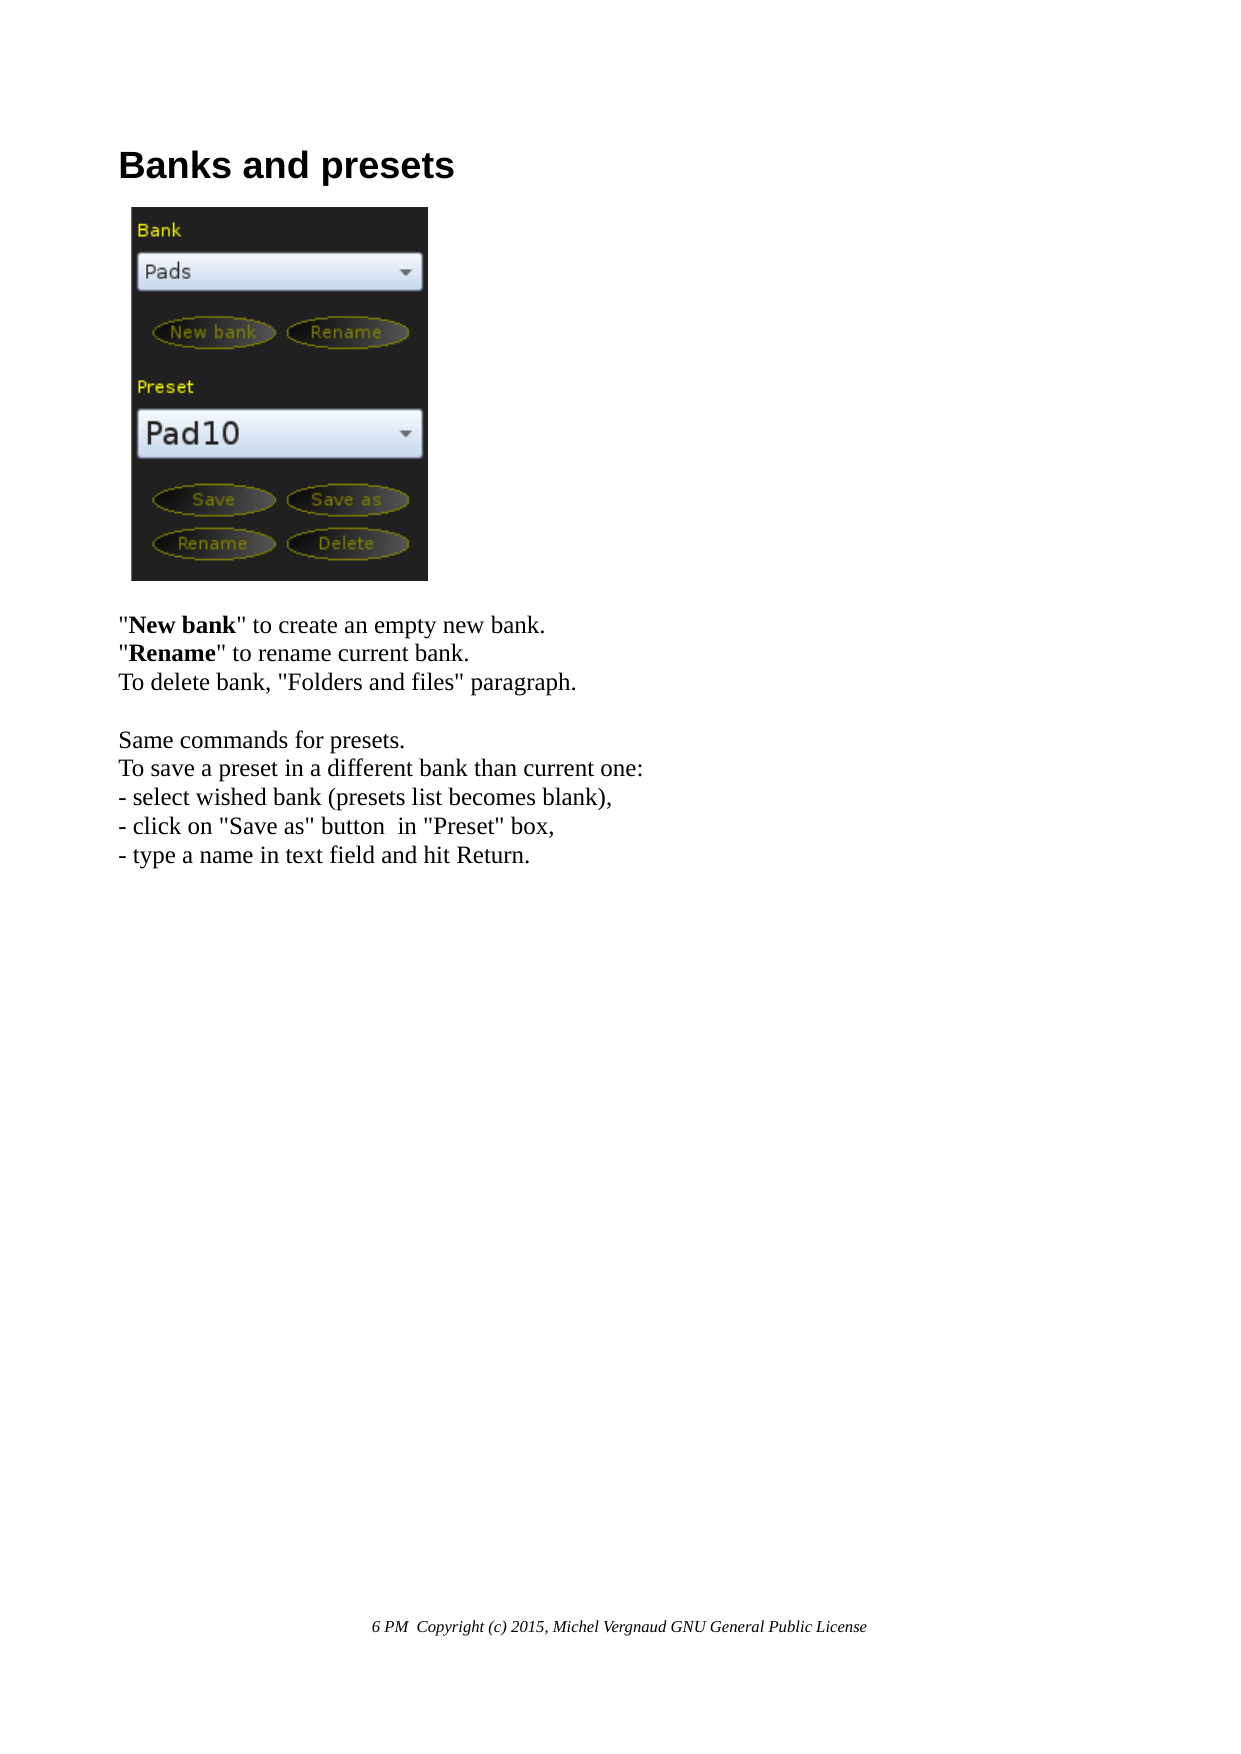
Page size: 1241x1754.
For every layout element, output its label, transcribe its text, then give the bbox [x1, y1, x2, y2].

text "Rename" to rename current bank. [118, 638, 1122, 667]
picture [131, 207, 428, 581]
text To save a preset in a different bank than current one: [118, 753, 1122, 782]
text - click on "Save as" button in "Preset" box, [118, 811, 1122, 840]
text - type a name in text field and hit Return. [118, 840, 1122, 868]
text - select wished bank (presets list becomes blank), [118, 782, 1122, 811]
text "New bank" to create an empty new bank. [118, 610, 1122, 638]
subtitle Banks and presets [118, 143, 1122, 187]
text To delete bank, "Folders and files" paragraph. [118, 667, 1122, 696]
text Same commands for presets. [118, 725, 1122, 753]
